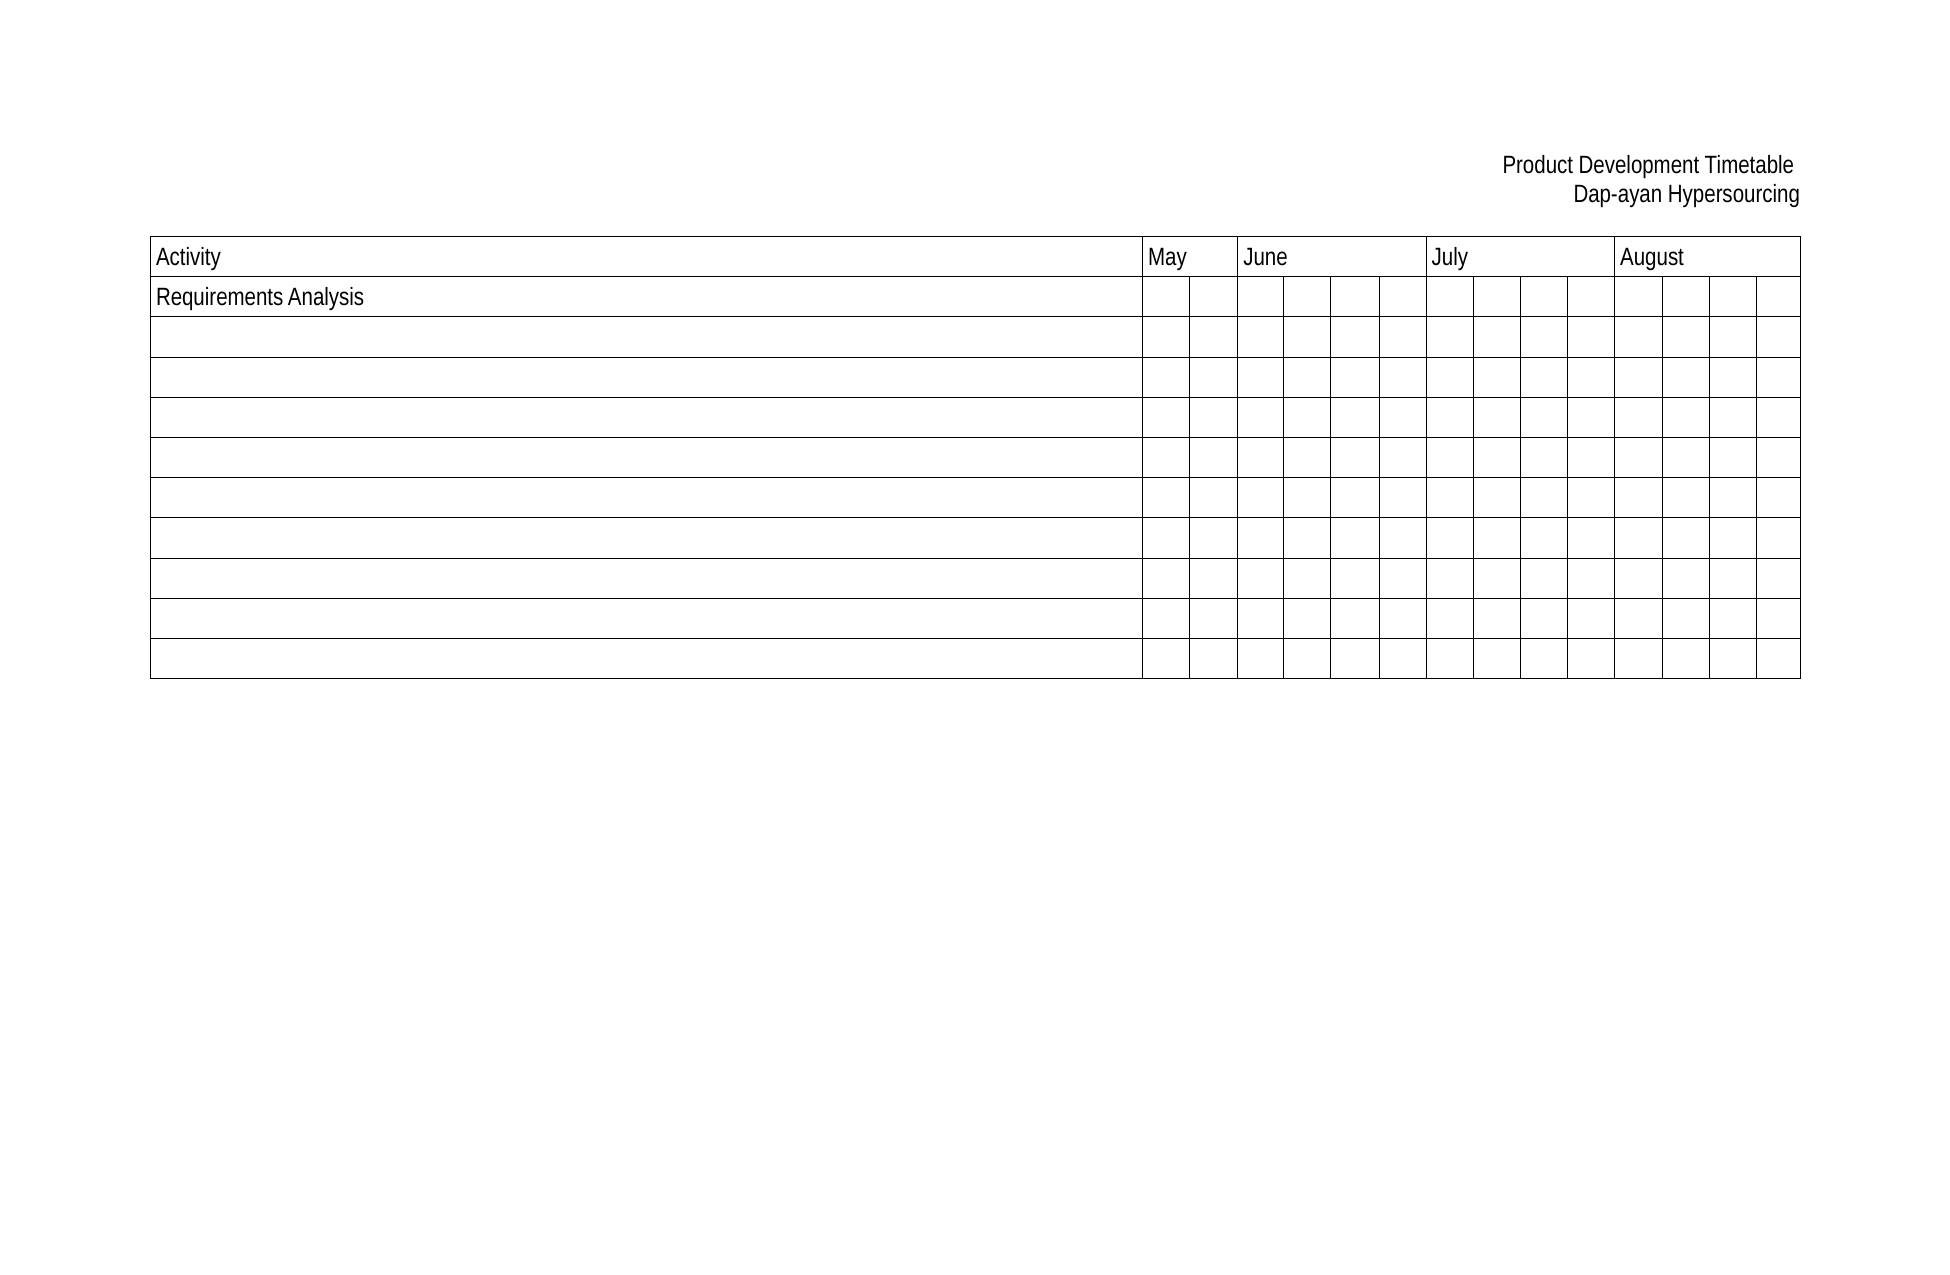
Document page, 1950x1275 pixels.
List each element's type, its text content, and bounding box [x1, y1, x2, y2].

table_cell [1143, 478, 1189, 517]
table_cell [1521, 398, 1567, 437]
table_cell [151, 478, 1142, 517]
table_cell [1663, 478, 1709, 517]
table_cell [1284, 277, 1330, 316]
table_cell [1143, 398, 1189, 437]
table_cell [1663, 317, 1709, 357]
table_cell [1331, 317, 1379, 357]
table_cell [1380, 358, 1426, 397]
table_header June [1238, 237, 1426, 276]
table_cell [1427, 358, 1473, 397]
table_cell [1710, 277, 1756, 316]
table_cell [1568, 639, 1614, 678]
table_cell [1143, 639, 1189, 678]
table_cell [1474, 358, 1520, 397]
table_cell [1568, 358, 1614, 397]
table_cell [1380, 518, 1426, 558]
table_cell [1615, 639, 1662, 678]
table_cell [151, 398, 1142, 437]
table_cell [1380, 478, 1426, 517]
table_header Activity [151, 237, 1142, 276]
table_cell [1710, 639, 1756, 678]
table_cell [1710, 559, 1756, 598]
table_cell [1331, 358, 1379, 397]
table_cell [1663, 438, 1709, 477]
table_cell [1380, 599, 1426, 638]
table_cell [1380, 559, 1426, 598]
table_cell [1710, 317, 1756, 357]
table_cell [1615, 277, 1662, 316]
table_header May [1143, 237, 1237, 276]
table_cell [1521, 559, 1567, 598]
table_header August [1615, 237, 1800, 276]
table_cell [1331, 639, 1379, 678]
table_cell [1615, 559, 1662, 598]
table_cell [1427, 599, 1473, 638]
table_cell [1238, 398, 1283, 437]
table_cell [1710, 599, 1756, 638]
table_cell [151, 559, 1142, 598]
table_cell [1284, 358, 1330, 397]
table_header July [1427, 237, 1614, 276]
table_cell [1757, 398, 1800, 437]
table_cell [1238, 559, 1283, 598]
table_cell [1238, 639, 1283, 678]
table_cell Requirements Analysis [151, 277, 1142, 316]
table_cell [1757, 639, 1800, 678]
text Dap-ayan Hypersourcing [150, 179, 1800, 207]
table_cell [1568, 478, 1614, 517]
table_cell [1190, 277, 1237, 316]
table_cell [151, 639, 1142, 678]
table_cell [1474, 438, 1520, 477]
table_cell [151, 317, 1142, 357]
table_cell [1757, 358, 1800, 397]
table_cell [1521, 438, 1567, 477]
table_cell [1380, 438, 1426, 477]
table_cell [151, 518, 1142, 558]
table_cell [1710, 518, 1756, 558]
table_cell [1615, 358, 1662, 397]
table_cell [1190, 559, 1237, 598]
table_cell [1331, 518, 1379, 558]
table_cell [1615, 317, 1662, 357]
table_cell [1284, 398, 1330, 437]
table_cell [1521, 358, 1567, 397]
table_cell [1238, 358, 1283, 397]
table_cell [1663, 358, 1709, 397]
table_cell [1380, 277, 1426, 316]
table_cell [1427, 277, 1473, 316]
table_cell [1190, 317, 1237, 357]
table_cell [1331, 277, 1379, 316]
table_cell [1190, 438, 1237, 477]
table_cell [1615, 478, 1662, 517]
table_cell [1521, 518, 1567, 558]
table_cell [1474, 639, 1520, 678]
table_cell [1568, 317, 1614, 357]
table_cell [1521, 317, 1567, 357]
table_cell [1757, 438, 1800, 477]
table_cell [1710, 438, 1756, 477]
table_cell [1474, 277, 1520, 316]
table_cell [1568, 438, 1614, 477]
table_cell [1757, 518, 1800, 558]
table_cell [1238, 438, 1283, 477]
table_cell [1380, 317, 1426, 357]
table_cell [1380, 398, 1426, 437]
table_cell [1568, 559, 1614, 598]
table_cell [1568, 518, 1614, 558]
table_cell [1474, 518, 1520, 558]
table_cell [1474, 398, 1520, 437]
table_cell [1710, 358, 1756, 397]
table_cell [1710, 478, 1756, 517]
table_cell [1143, 559, 1189, 598]
table_cell [1331, 599, 1379, 638]
table_cell [1474, 559, 1520, 598]
table_cell [1427, 518, 1473, 558]
table_cell [1190, 358, 1237, 397]
table_cell [1521, 599, 1567, 638]
table_cell [1284, 478, 1330, 517]
table_cell [1190, 639, 1237, 678]
table_cell [1427, 639, 1473, 678]
table_cell [1238, 478, 1283, 517]
table_cell [1238, 317, 1283, 357]
table_cell [1143, 358, 1189, 397]
table_cell [1427, 398, 1473, 437]
table_cell [1615, 398, 1662, 437]
table_cell [1284, 599, 1330, 638]
table_cell [151, 358, 1142, 397]
table_cell [1143, 277, 1189, 316]
table_cell [1427, 478, 1473, 517]
table_cell [1143, 518, 1189, 558]
table_cell [1615, 438, 1662, 477]
table_cell [1190, 599, 1237, 638]
table_cell [1427, 438, 1473, 477]
table_cell [1331, 478, 1379, 517]
table_cell [1331, 438, 1379, 477]
table_cell [1663, 518, 1709, 558]
table_cell [1757, 559, 1800, 598]
table_cell [1521, 639, 1567, 678]
table_cell [1663, 559, 1709, 598]
table_cell [1757, 277, 1800, 316]
table_cell [1238, 277, 1283, 316]
text Product Development Timetable [150, 150, 1800, 179]
table_cell [1615, 599, 1662, 638]
table_cell [1663, 398, 1709, 437]
table_cell [1143, 317, 1189, 357]
table_cell [1331, 559, 1379, 598]
table_cell [1663, 599, 1709, 638]
table_cell [151, 599, 1142, 638]
table_cell [1284, 518, 1330, 558]
table_cell [1615, 518, 1662, 558]
table_cell [1568, 599, 1614, 638]
table_cell [1568, 277, 1614, 316]
table_cell [1331, 398, 1379, 437]
table_cell [1474, 478, 1520, 517]
table_cell [1427, 559, 1473, 598]
table_cell [1427, 317, 1473, 357]
table_cell [1710, 398, 1756, 437]
table_cell [151, 438, 1142, 477]
table_cell [1190, 398, 1237, 437]
table_cell [1474, 317, 1520, 357]
table_cell [1757, 478, 1800, 517]
table_cell [1521, 478, 1567, 517]
table_cell [1238, 518, 1283, 558]
table_cell [1663, 639, 1709, 678]
table_cell [1190, 478, 1237, 517]
table_cell [1521, 277, 1567, 316]
table_cell [1143, 599, 1189, 638]
table_cell [1380, 639, 1426, 678]
table_cell [1663, 277, 1709, 316]
table_cell [1143, 438, 1189, 477]
table_cell [1190, 518, 1237, 558]
table_cell [1284, 639, 1330, 678]
table_cell [1568, 398, 1614, 437]
table_cell [1757, 317, 1800, 357]
table_cell [1238, 599, 1283, 638]
table_cell [1757, 599, 1800, 638]
table_cell [1474, 599, 1520, 638]
table_cell [1284, 559, 1330, 598]
table_cell [1284, 438, 1330, 477]
table_cell [1284, 317, 1330, 357]
